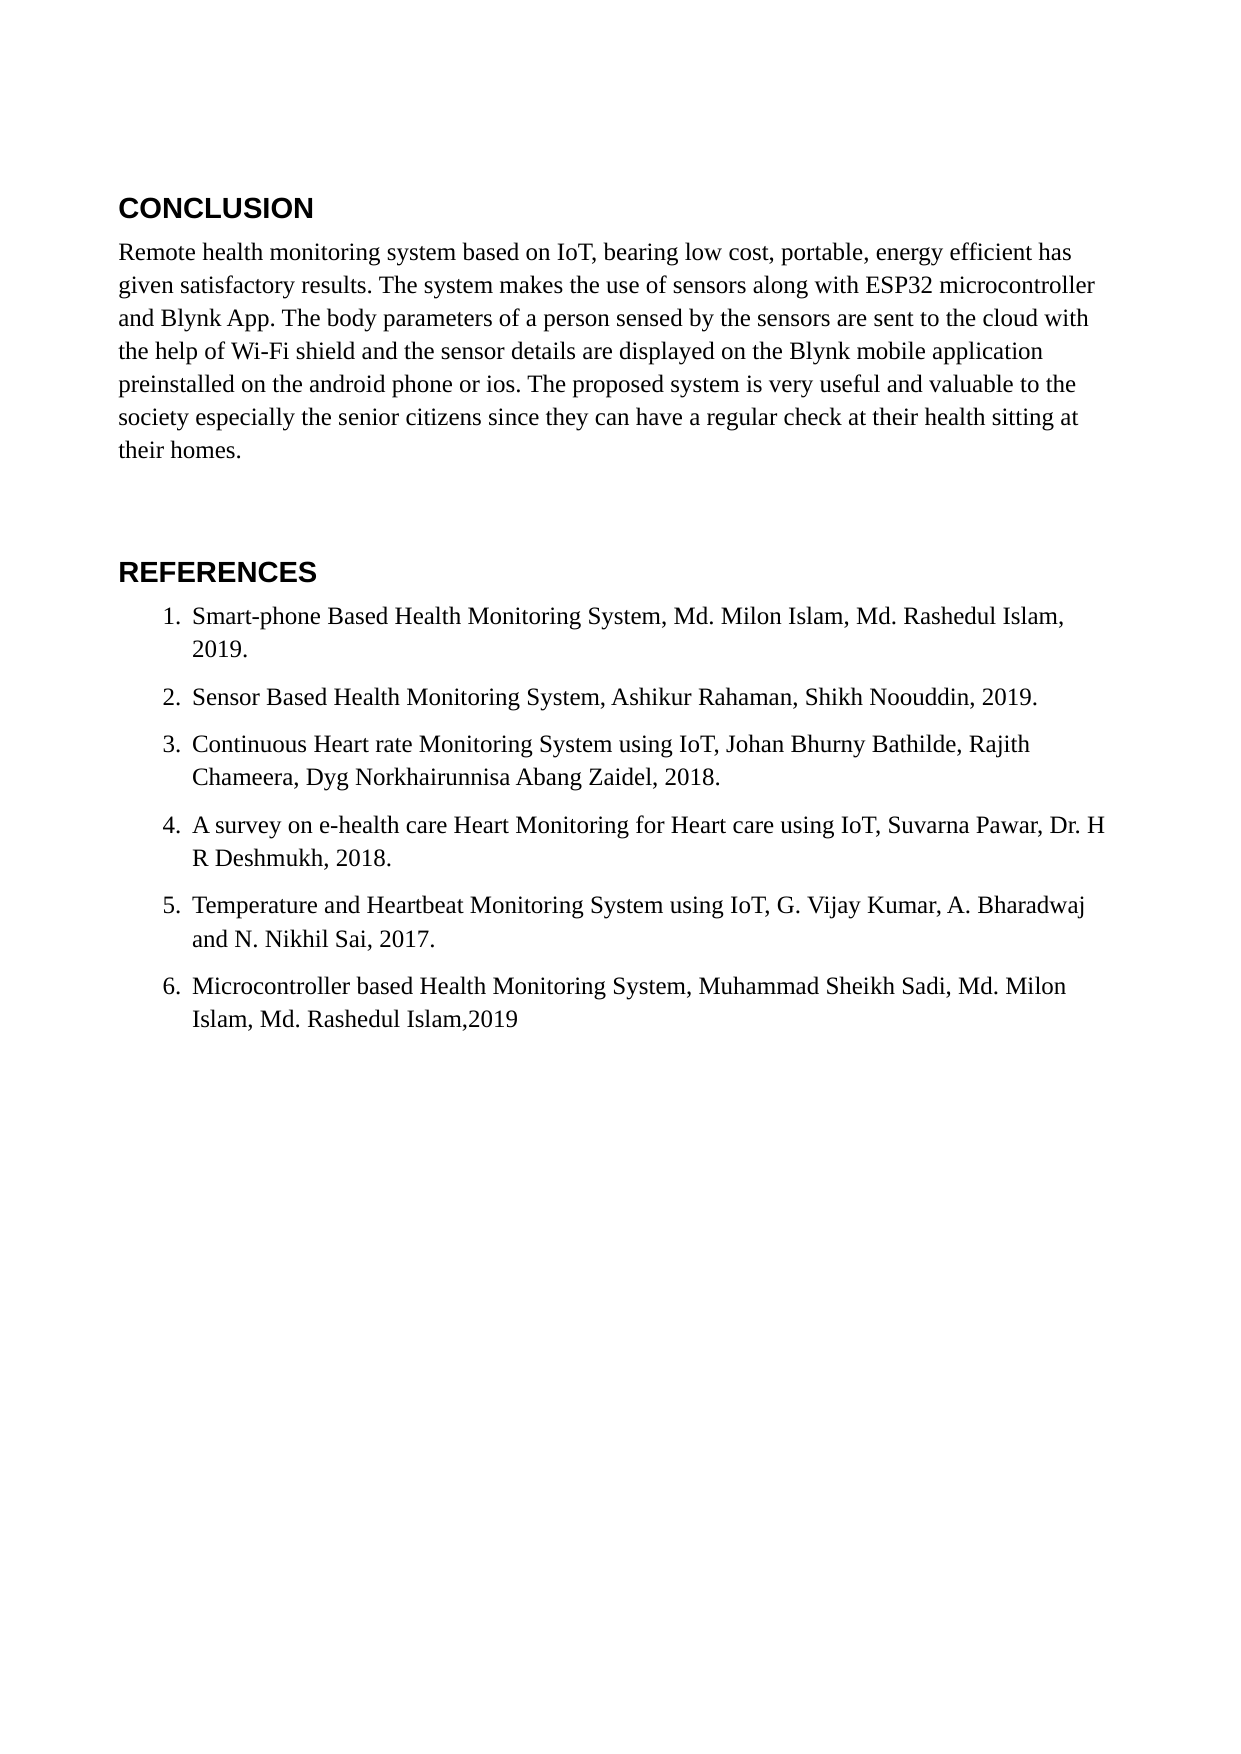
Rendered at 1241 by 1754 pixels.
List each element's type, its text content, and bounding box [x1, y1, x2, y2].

list Smart-phone Based Health Monitoring System, Md. Milon Islam, Md. Rashedul Islam, 2019. [162, 601, 1122, 663]
list Temperature and Heartbeat Monitoring System using IoT, G. Vijay Kumar, A. Bharadwaj and N. Nikhil Sai, 2017. [162, 891, 1122, 952]
list Microcontroller based Health Monitoring System, Muhammad Sheikh Sadi, Md. Milon Islam, Md. Rashedul Islam,2019 [162, 971, 1122, 1033]
list A survey on e-health care Heart Monitoring for Heart care using IoT, Suvarna Pawar, Dr. H R Deshmukh, 2018. [162, 810, 1122, 872]
subtitle CONCLUSION [118, 191, 1122, 224]
subtitle REFERENCES [118, 555, 1122, 589]
list Continuous Heart rate Monitoring System using IoT, Johan Bhurny Bathilde, Rajith Chameera, Dyg Norkhairunnisa Abang Zaidel, 2018. [162, 729, 1122, 791]
text Remote health monitoring system based on IoT, bearing low cost, portable, energy efficient has given satisfactory results. The system makes the use of sensors along with ESP32 microcontroller and Blynk App. The body parameters of a person sensed by the sensors are sent to the cloud with the help of Wi-Fi shield and the sensor details are displayed on the Blynk mobile application preinstalled on the android phone or ios. The proposed system is very useful and valuable to the society especially the senior citizens since they can have a regular check at their health sitting at their homes. [118, 237, 1122, 464]
list Sensor Based Health Monitoring System, Ashikur Rahaman, Shikh Noouddin, 2019. [162, 682, 1122, 711]
